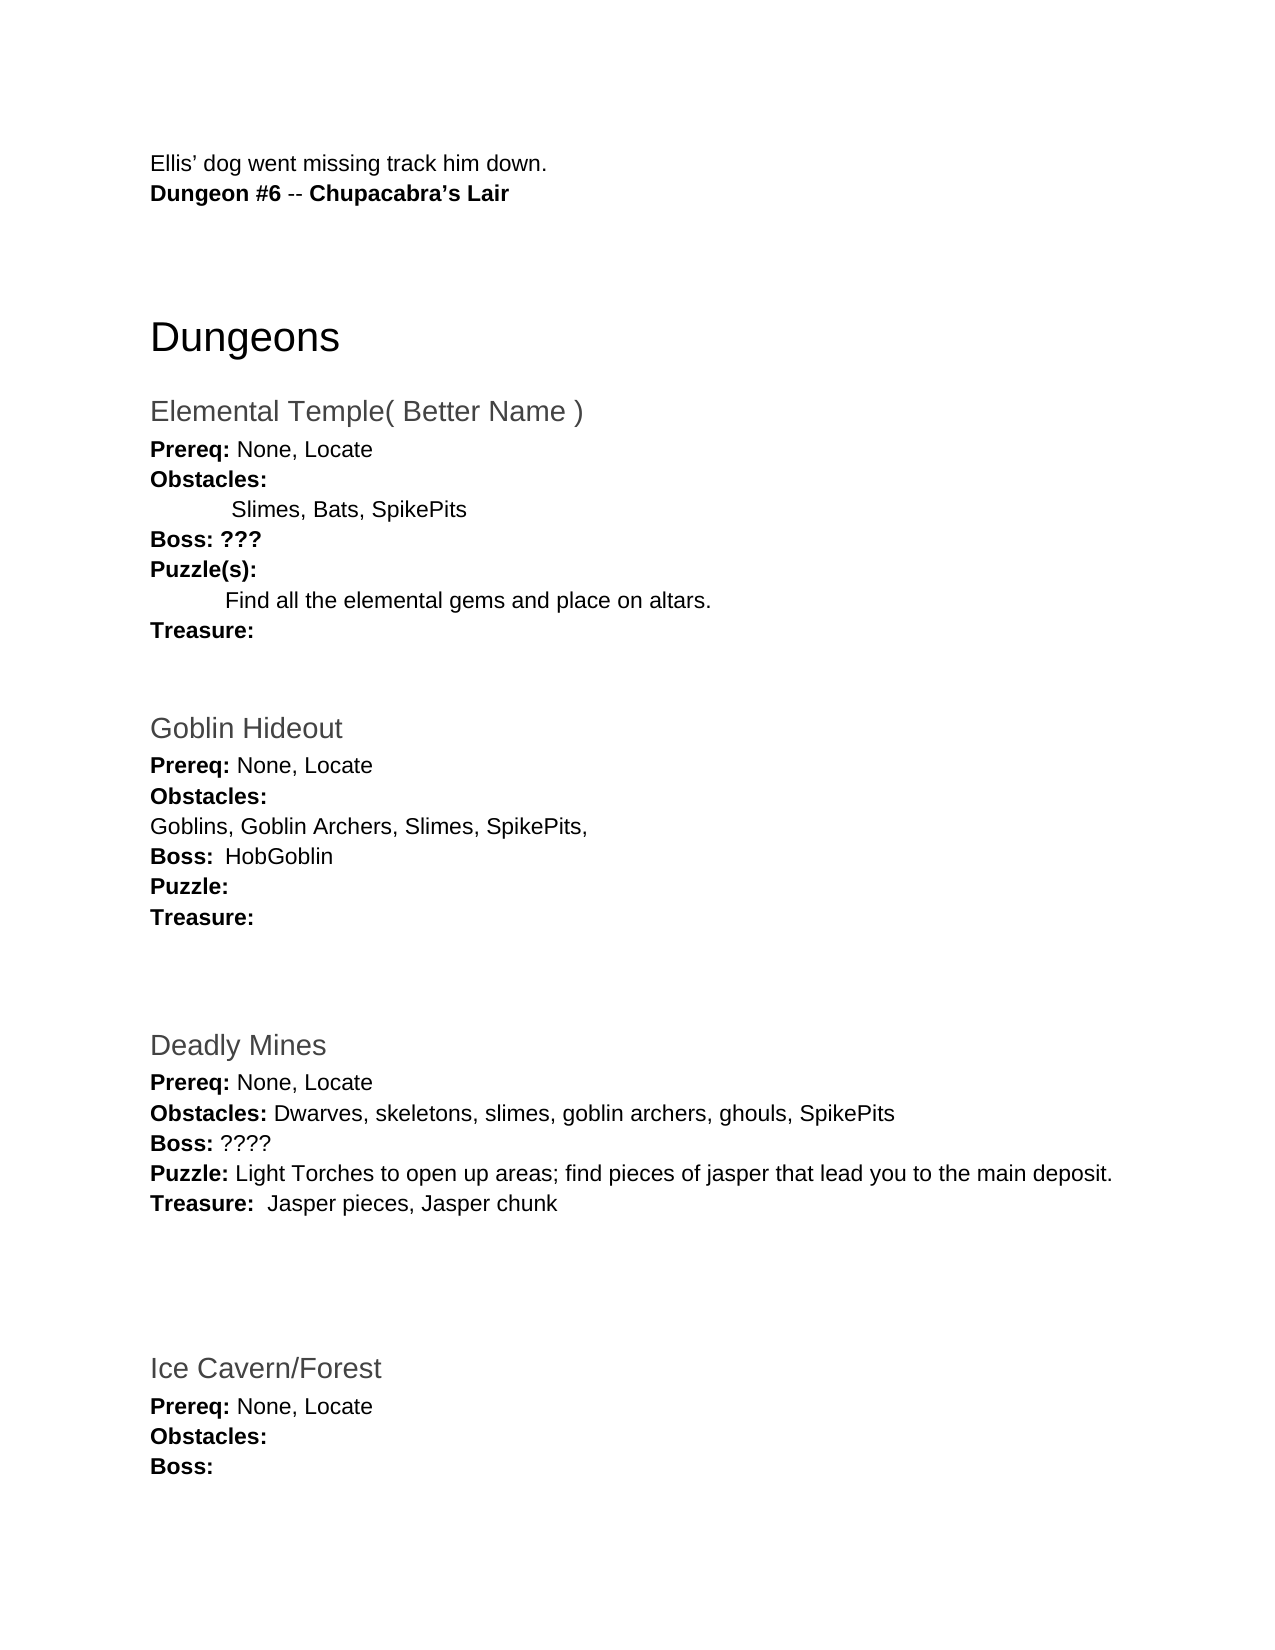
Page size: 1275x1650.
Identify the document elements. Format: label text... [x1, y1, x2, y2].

text Dungeon #6 -- Chupacabra’s Lair [150, 180, 1125, 207]
subtitle Goblin Hideout [150, 711, 1125, 744]
text Goblins, Goblin Archers, Slimes, SpikePits, [150, 813, 1125, 839]
text Prereq: None, Locate [150, 1069, 1125, 1096]
text Treasure: [150, 903, 1125, 930]
subtitle Deadly Mines [150, 1027, 1125, 1061]
text Obstacles: [150, 466, 1125, 492]
text Obstacles: [150, 1423, 1125, 1449]
text Ellis’ dog went missing track him down. [150, 150, 1125, 176]
subtitle Dungeons [150, 312, 1125, 360]
text Find all the elemental gems and place on altars. [150, 587, 1125, 613]
text Prereq: None, Locate [150, 752, 1125, 779]
subtitle Ice Cavern/Forest [150, 1351, 1125, 1384]
text Puzzle: [150, 873, 1125, 900]
subtitle Elemental Temple( Better Name ) [150, 394, 1125, 427]
text Boss: ??? Puzzle(s): [150, 526, 1125, 583]
text Slimes, Bats, SpikePits [150, 496, 1125, 522]
text Boss: ???? [150, 1130, 1125, 1156]
text Prereq: None, Locate [150, 1393, 1125, 1419]
text Boss: HobGoblin [150, 843, 1125, 869]
text Treasure: [150, 617, 1125, 643]
text Treasure: Jasper pieces, Jasper chunk [150, 1190, 1125, 1217]
text Puzzle: Light Torches to open up areas; find pieces of jasper that lead you to the main deposit. [150, 1160, 1125, 1186]
text Boss: [150, 1453, 1125, 1479]
text Prereq: None, Locate [150, 436, 1125, 462]
text Obstacles: [150, 783, 1125, 809]
text Obstacles: Dwarves, skeletons, slimes, goblin archers, ghouls, SpikePits [150, 1099, 1125, 1126]
